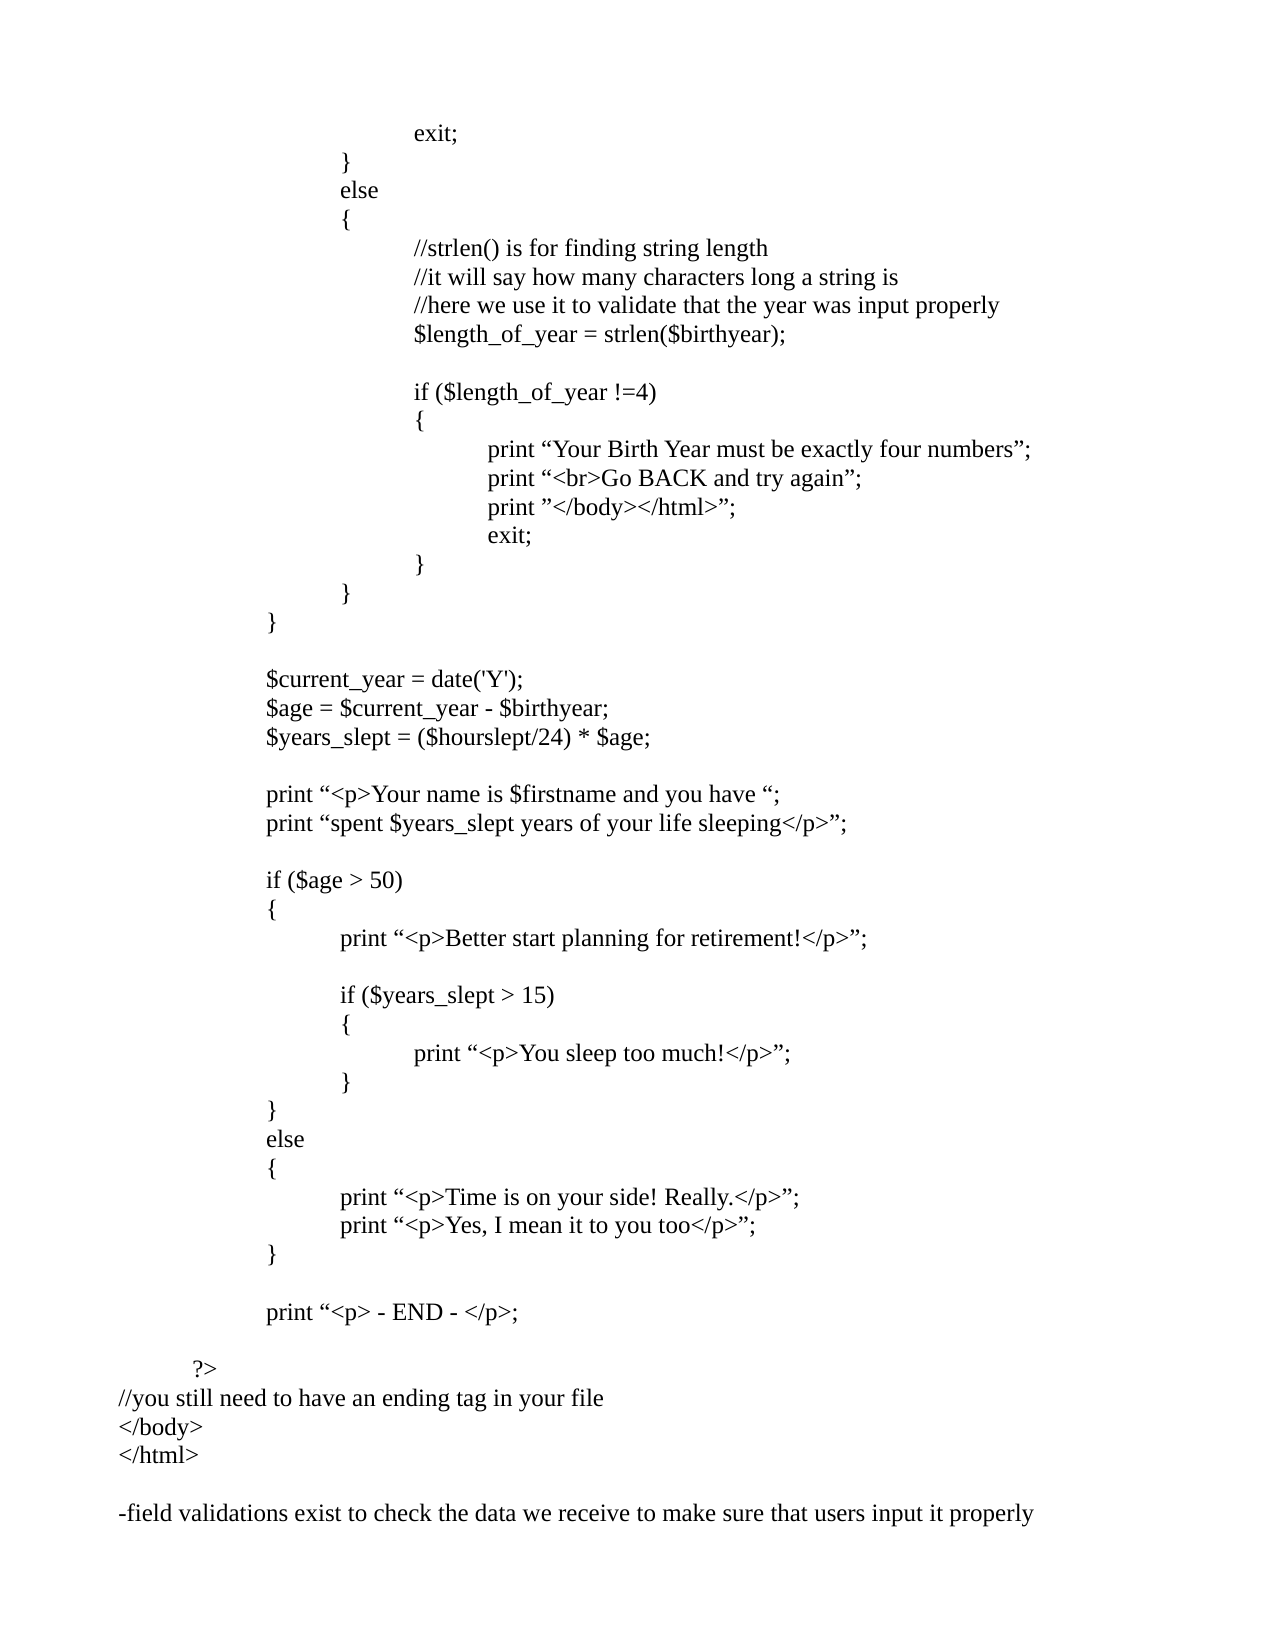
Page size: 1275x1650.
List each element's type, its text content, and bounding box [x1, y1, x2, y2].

text $years_slept = ($hourslept/24) * $age; [118, 722, 1157, 751]
text else [118, 1124, 1157, 1153]
text { [118, 406, 1157, 434]
text print “Your Birth Year must be exactly four numbers”; [118, 434, 1157, 463]
text </body> [118, 1412, 1157, 1441]
text { [118, 894, 1157, 923]
text } [118, 147, 1157, 176]
text $current_year = date('Y'); [118, 664, 1157, 693]
text </html> [118, 1441, 1157, 1469]
text if ($years_slept > 15) [118, 981, 1157, 1009]
text } [118, 607, 1157, 636]
text print “<p>Better start planning for retirement!</p>”; [118, 923, 1157, 952]
text $length_of_year = strlen($birthyear); [118, 319, 1157, 348]
text { [118, 204, 1157, 233]
text //you still need to have an ending tag in your file [118, 1383, 1157, 1412]
text //here we use it to validate that the year was input properly [118, 291, 1157, 319]
text print “<p> - END - </p>; [118, 1297, 1157, 1326]
text { [118, 1153, 1157, 1182]
text //it will say how many characters long a string is [118, 262, 1157, 291]
text } [118, 549, 1157, 578]
text $age = $current_year - $birthyear; [118, 693, 1157, 722]
text print ”</body></html>”; [118, 492, 1157, 521]
text -field validations exist to check the data we receive to make sure that users input it properly [118, 1498, 1157, 1527]
text print “<p>Time is on your side! Really.</p>”; [118, 1182, 1157, 1211]
text print “<br>Go BACK and try again”; [118, 463, 1157, 492]
text exit; [118, 118, 1157, 147]
text } [118, 1239, 1157, 1268]
text if ($length_of_year !=4) [118, 377, 1157, 406]
text print “<p>Your name is $firstname and you have “; [118, 779, 1157, 808]
text else [118, 176, 1157, 204]
text exit; [118, 521, 1157, 549]
text ?> [118, 1354, 1157, 1383]
text { [118, 1009, 1157, 1038]
text //strlen() is for finding string length [118, 233, 1157, 262]
text print “<p>Yes, I mean it to you too</p>”; [118, 1211, 1157, 1239]
text print “<p>You sleep too much!</p>”; [118, 1038, 1157, 1067]
text } [118, 578, 1157, 607]
text } [118, 1067, 1157, 1096]
text } [118, 1096, 1157, 1124]
text print “spent $years_slept years of your life sleeping</p>”; [118, 808, 1157, 837]
text if ($age > 50) [118, 866, 1157, 894]
